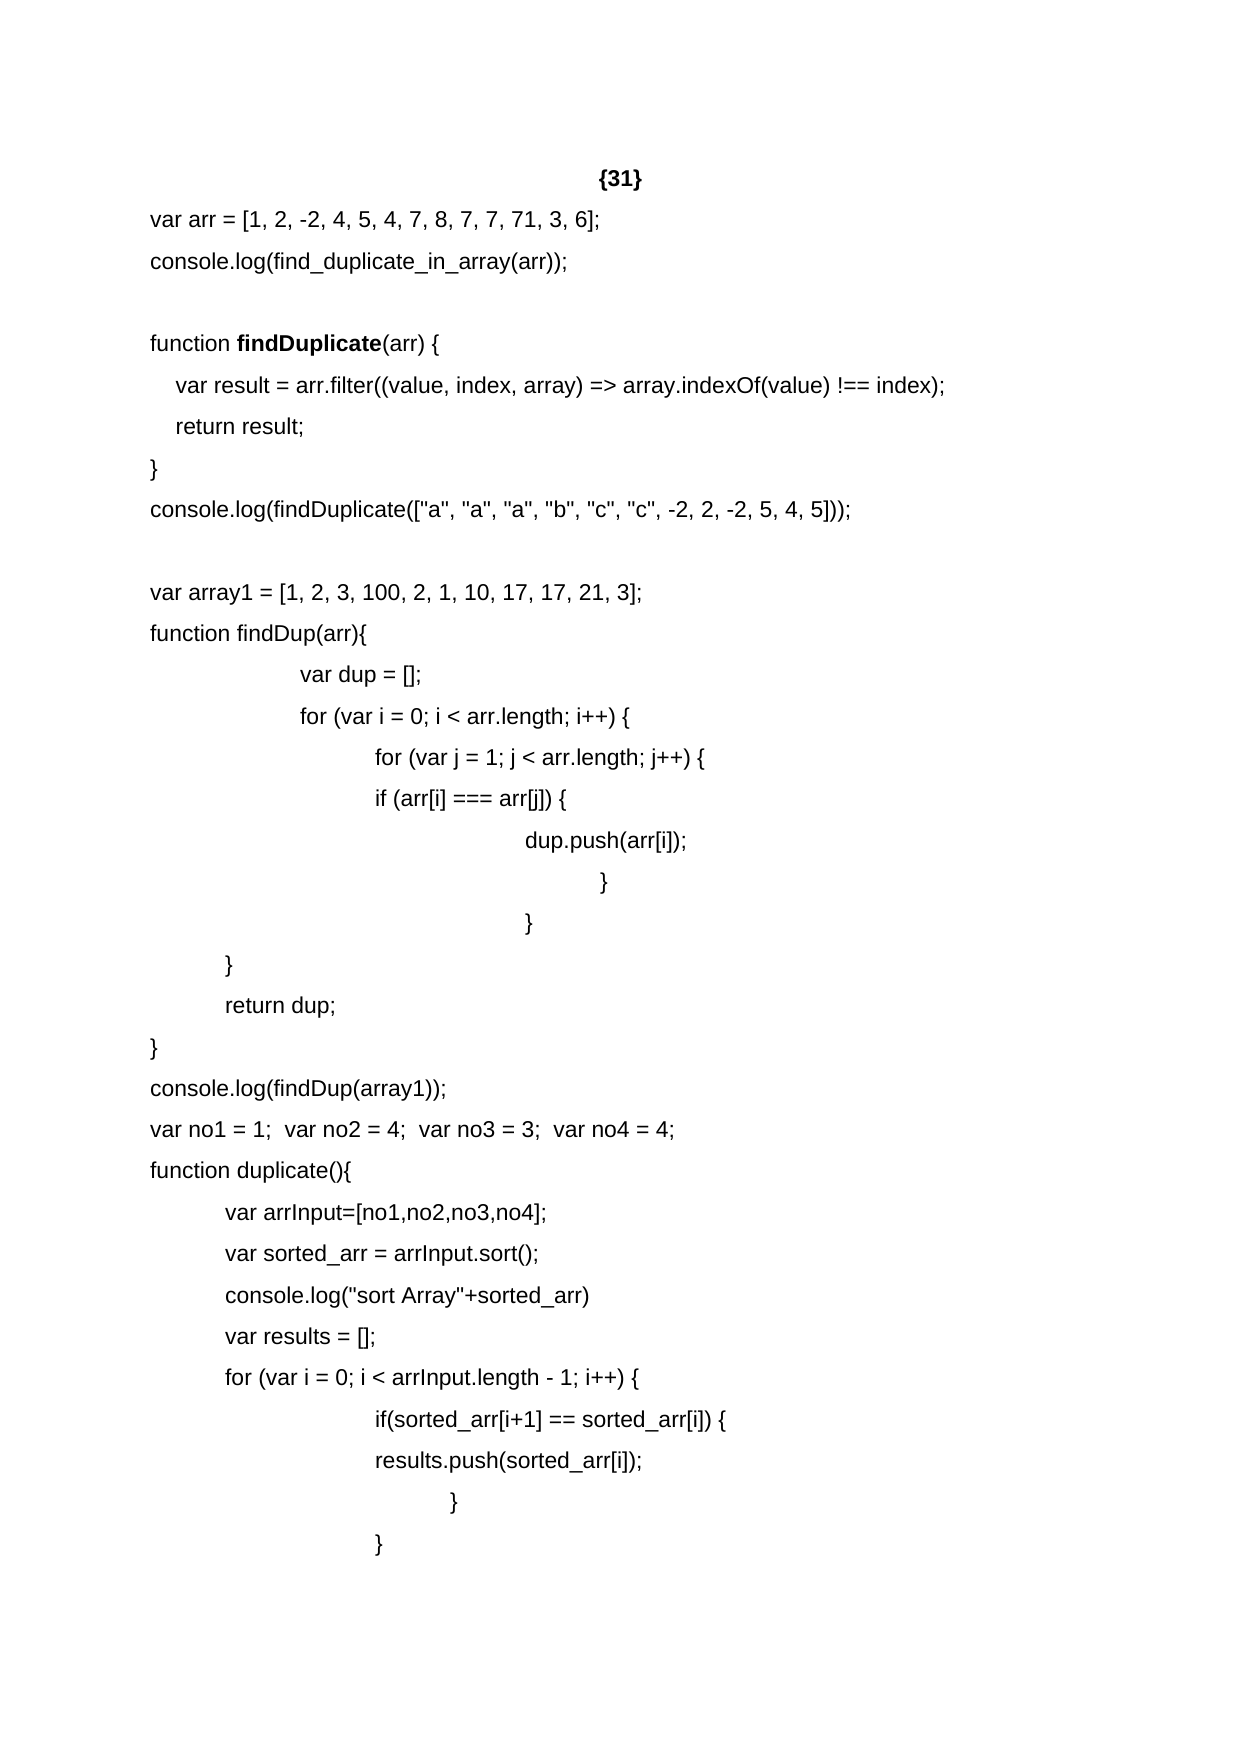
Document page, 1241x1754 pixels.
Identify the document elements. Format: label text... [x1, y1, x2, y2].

text } [150, 894, 1090, 936]
text } [150, 439, 1090, 481]
text console.log(findDup(array1)); [150, 1060, 1090, 1101]
text } [150, 936, 1090, 977]
text function findDuplicate(arr) { [150, 315, 1090, 357]
text for (var i = 0; i < arr.length; i++) { [150, 688, 1090, 729]
text for (var i = 0; i < arrInput.length - 1; i++) { [150, 1349, 1090, 1391]
text console.log(findDuplicate(["a", "a", "a", "b", "c", "c", -2, 2, -2, 5, 4, 5])); [150, 481, 1090, 522]
text if (arr[i] === arr[j]) { [150, 770, 1090, 812]
text var arr = [1, 2, -2, 4, 5, 4, 7, 8, 7, 7, 71, 3, 6]; [150, 191, 1090, 233]
text } [150, 1018, 1090, 1060]
text return result; [150, 398, 1090, 439]
text var no1 = 1; var no2 = 4; var no3 = 3; var no4 = 4; [150, 1101, 1090, 1142]
text function duplicate(){ [150, 1142, 1090, 1184]
text } [150, 1515, 1090, 1556]
text for (var j = 1; j < arr.length; j++) { [150, 729, 1090, 770]
text console.log("sort Array"+sorted_arr) [150, 1267, 1090, 1308]
text results.push(sorted_arr[i]); [150, 1432, 1090, 1473]
text var result = arr.filter((value, index, array) => array.indexOf(value) !== index); [150, 357, 1090, 398]
text console.log(find_duplicate_in_array(arr)); [150, 233, 1090, 274]
text var arrInput=[no1,no2,no3,no4]; [150, 1184, 1090, 1225]
text {31} [150, 150, 1090, 191]
text } [150, 1473, 1090, 1515]
text var sorted_arr = arrInput.sort(); [150, 1225, 1090, 1267]
text var dup = []; [150, 646, 1090, 688]
text dup.push(arr[i]); [150, 812, 1090, 853]
text var array1 = [1, 2, 3, 100, 2, 1, 10, 17, 17, 21, 3]; [150, 563, 1090, 605]
text function findDup(arr){ [150, 605, 1090, 646]
text var results = []; [150, 1308, 1090, 1349]
text return dup; [150, 977, 1090, 1018]
text if(sorted_arr[i+1] == sorted_arr[i]) { [150, 1391, 1090, 1432]
text } [150, 853, 1090, 894]
